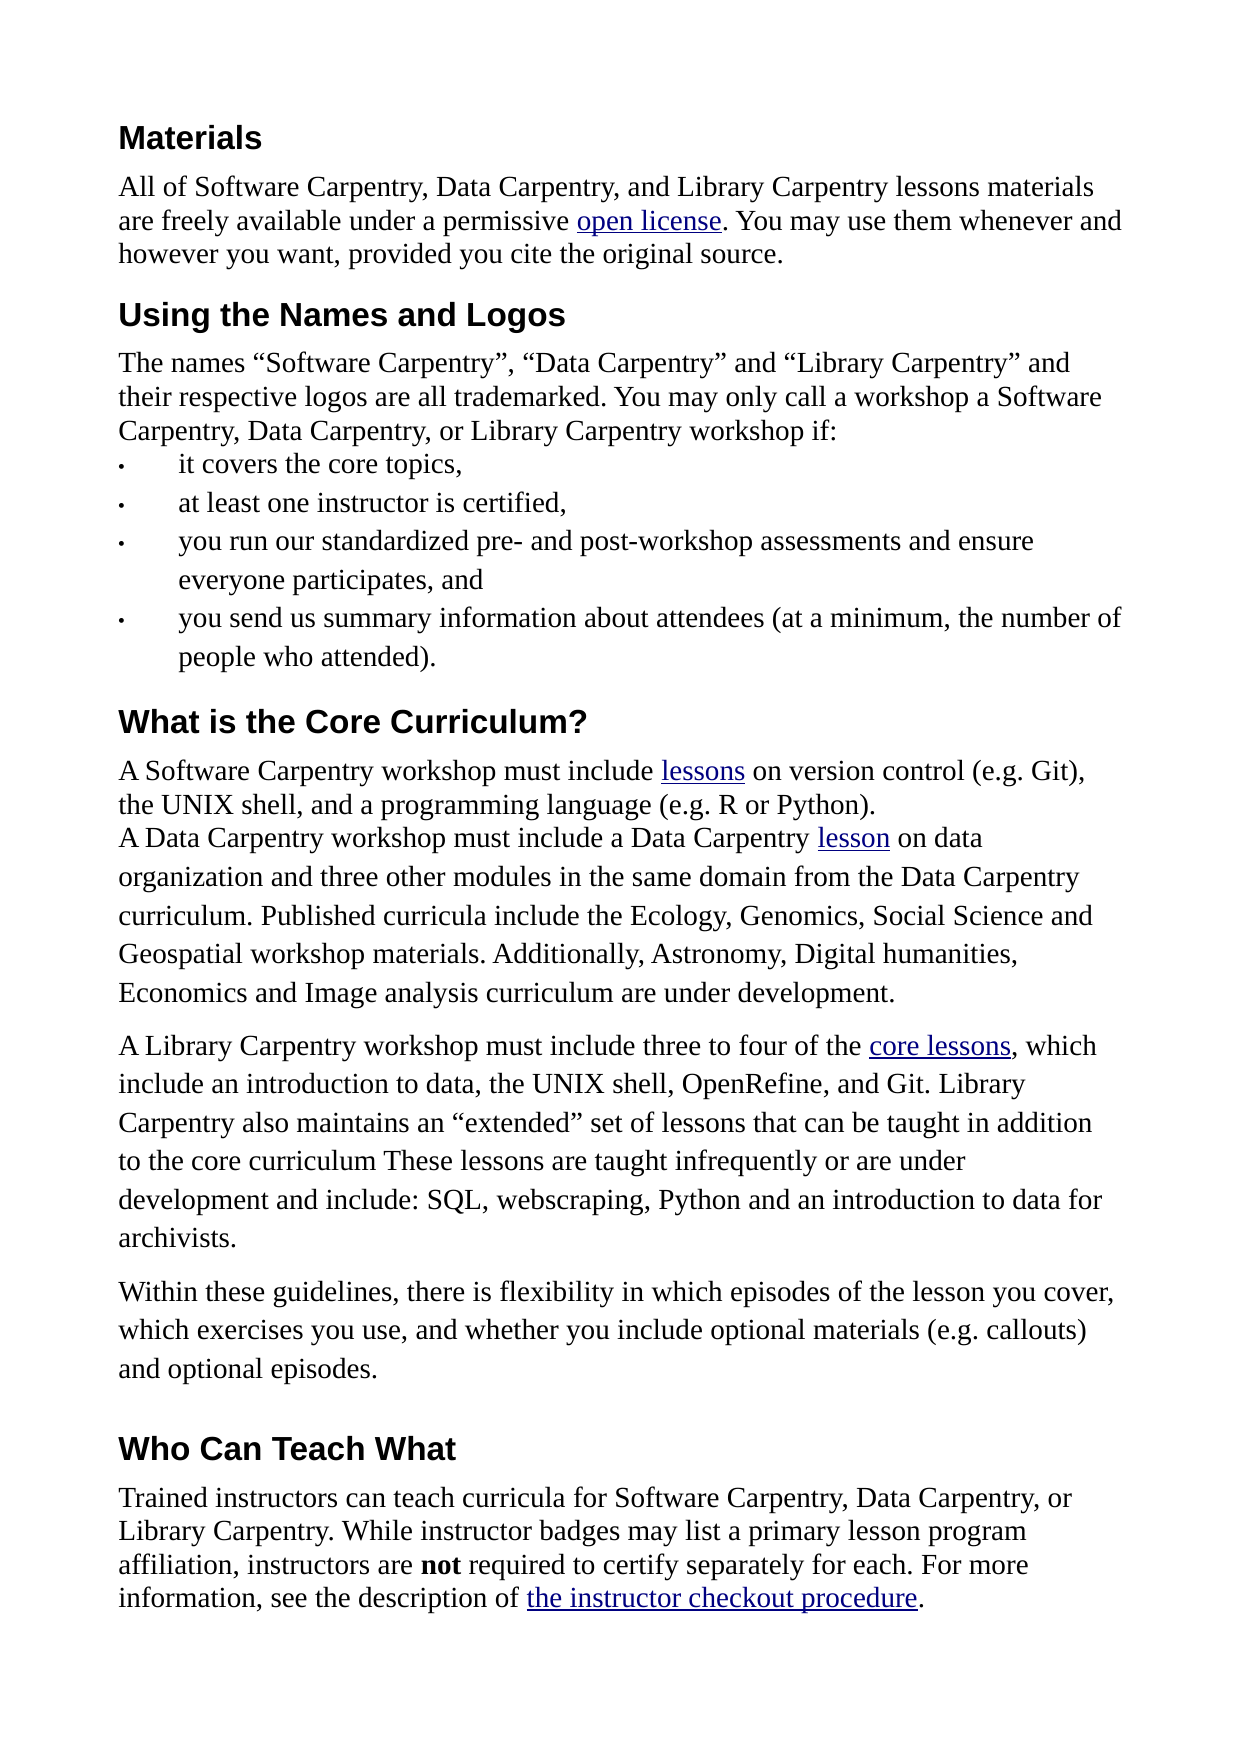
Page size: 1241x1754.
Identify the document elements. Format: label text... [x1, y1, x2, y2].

subtitle Who Can Teach What [118, 1429, 1122, 1467]
subtitle Materials [118, 118, 1122, 157]
list you send us summary information about attendees (at a minimum, the number of people who attended). [118, 600, 1122, 672]
text A Software Carpentry workshop must include lessons on version control (e.g. Git), the UNIX shell, and a programming language (e.g. R or Python). [118, 753, 1122, 821]
subtitle Using the Names and Logos [118, 295, 1122, 333]
text A Data Carpentry workshop must include a Data Carpentry lesson on data organization and three other modules in the same domain from the Data Carpentry curriculum. Published curricula include the Ecology, Genomics, Social Science and Geospatial workshop materials. Additionally, Astronomy, Digital humanities, Economics and Image analysis curriculum are under development. [118, 821, 1122, 1008]
list you run our standardized pre- and post-workshop assessments and ensure everyone participates, and [118, 523, 1122, 595]
list at least one instructor is certified, [118, 485, 1122, 518]
subtitle What is the Core Curriculum? [118, 702, 1122, 741]
text Trained instructors can teach curricula for Software Carpentry, Data Carpentry, or Library Carpentry. While instructor badges may list a primary lesson program affiliation, instructors are not required to certify separately for each. For more information, see the description of the instructor checkout procedure. [118, 1480, 1122, 1614]
text All of Software Carpentry, Data Carpentry, and Library Carpentry lessons materials are freely available under a permissive open license. You may use them whenever and however you want, provided you cite the original source. [118, 169, 1122, 270]
text Within these guidelines, there is flexibility in which episodes of the lesson you cover, which exercises you use, and whether you include optional materials (e.g. callouts) and optional episodes. [118, 1274, 1122, 1384]
text The names “Software Carpentry”, “Data Carpentry” and “Library Carpentry” and their respective logos are all trademarked. You may only call a workshop a Software Carpentry, Data Carpentry, or Library Carpentry workshop if: [118, 346, 1122, 446]
text A Library Carpentry workshop must include three to four of the core lessons, which include an introduction to data, the UNIX shell, OpenRefine, and Git. Library Carpentry also maintains an “extended” set of lessons that can be taught in addition to the core curriculum These lessons are taught infrequently or are under development and include: SQL, webscraping, Python and an introduction to data for archivists. [118, 1028, 1122, 1254]
list it covers the core topics, [118, 446, 1122, 480]
